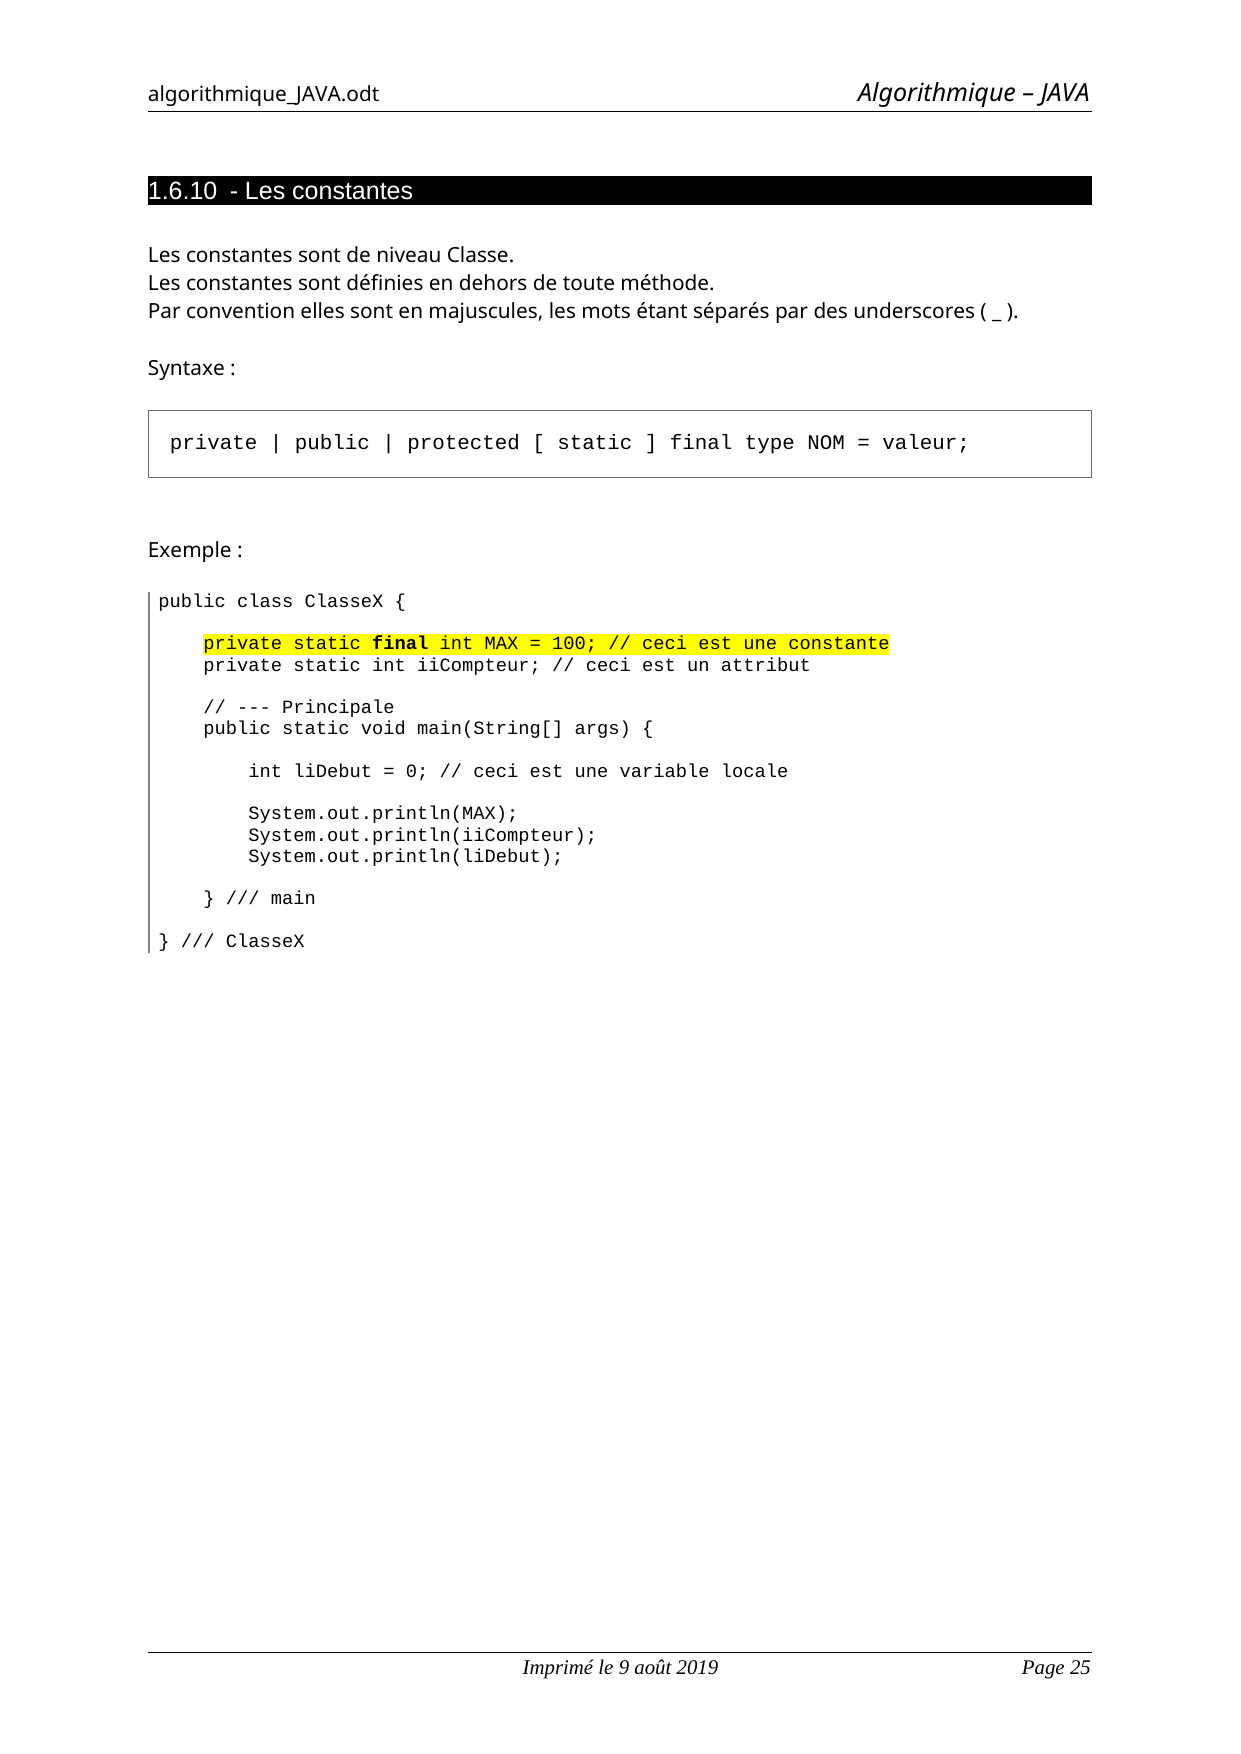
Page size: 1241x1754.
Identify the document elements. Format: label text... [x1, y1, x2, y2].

text private static final int MAX = 100; // ceci est une constante [150, 634, 1092, 655]
text int liDebut = 0; // ceci est une variable locale [150, 762, 1092, 783]
text Les constantes sont définies en dehors de toute méthode. [148, 268, 1092, 297]
text // --- Principale [150, 698, 1092, 719]
text Les constantes sont de niveau Classe. [148, 240, 1092, 268]
text private | public | protected [ static ] final type NOM = valeur; [149, 411, 1091, 477]
text public static void main(String[] args) { [150, 719, 1092, 740]
text Exemple : [148, 535, 1092, 563]
text Par convention elles sont en majuscules, les mots étant séparés par des underscores ( _ ). [148, 297, 1092, 325]
text public class ClasseX { [150, 592, 1092, 613]
text System.out.println(liDebut); [150, 847, 1092, 868]
text } /// ClasseX [150, 932, 1092, 953]
text System.out.println(MAX); [150, 804, 1092, 825]
subtitle - Les constantes [148, 176, 1092, 205]
text Syntaxe : [148, 353, 1092, 382]
text System.out.println(iiCompteur); [150, 825, 1092, 847]
text private static int iiCompteur; // ceci est un attribut [150, 655, 1092, 677]
text } /// main [150, 889, 1092, 910]
